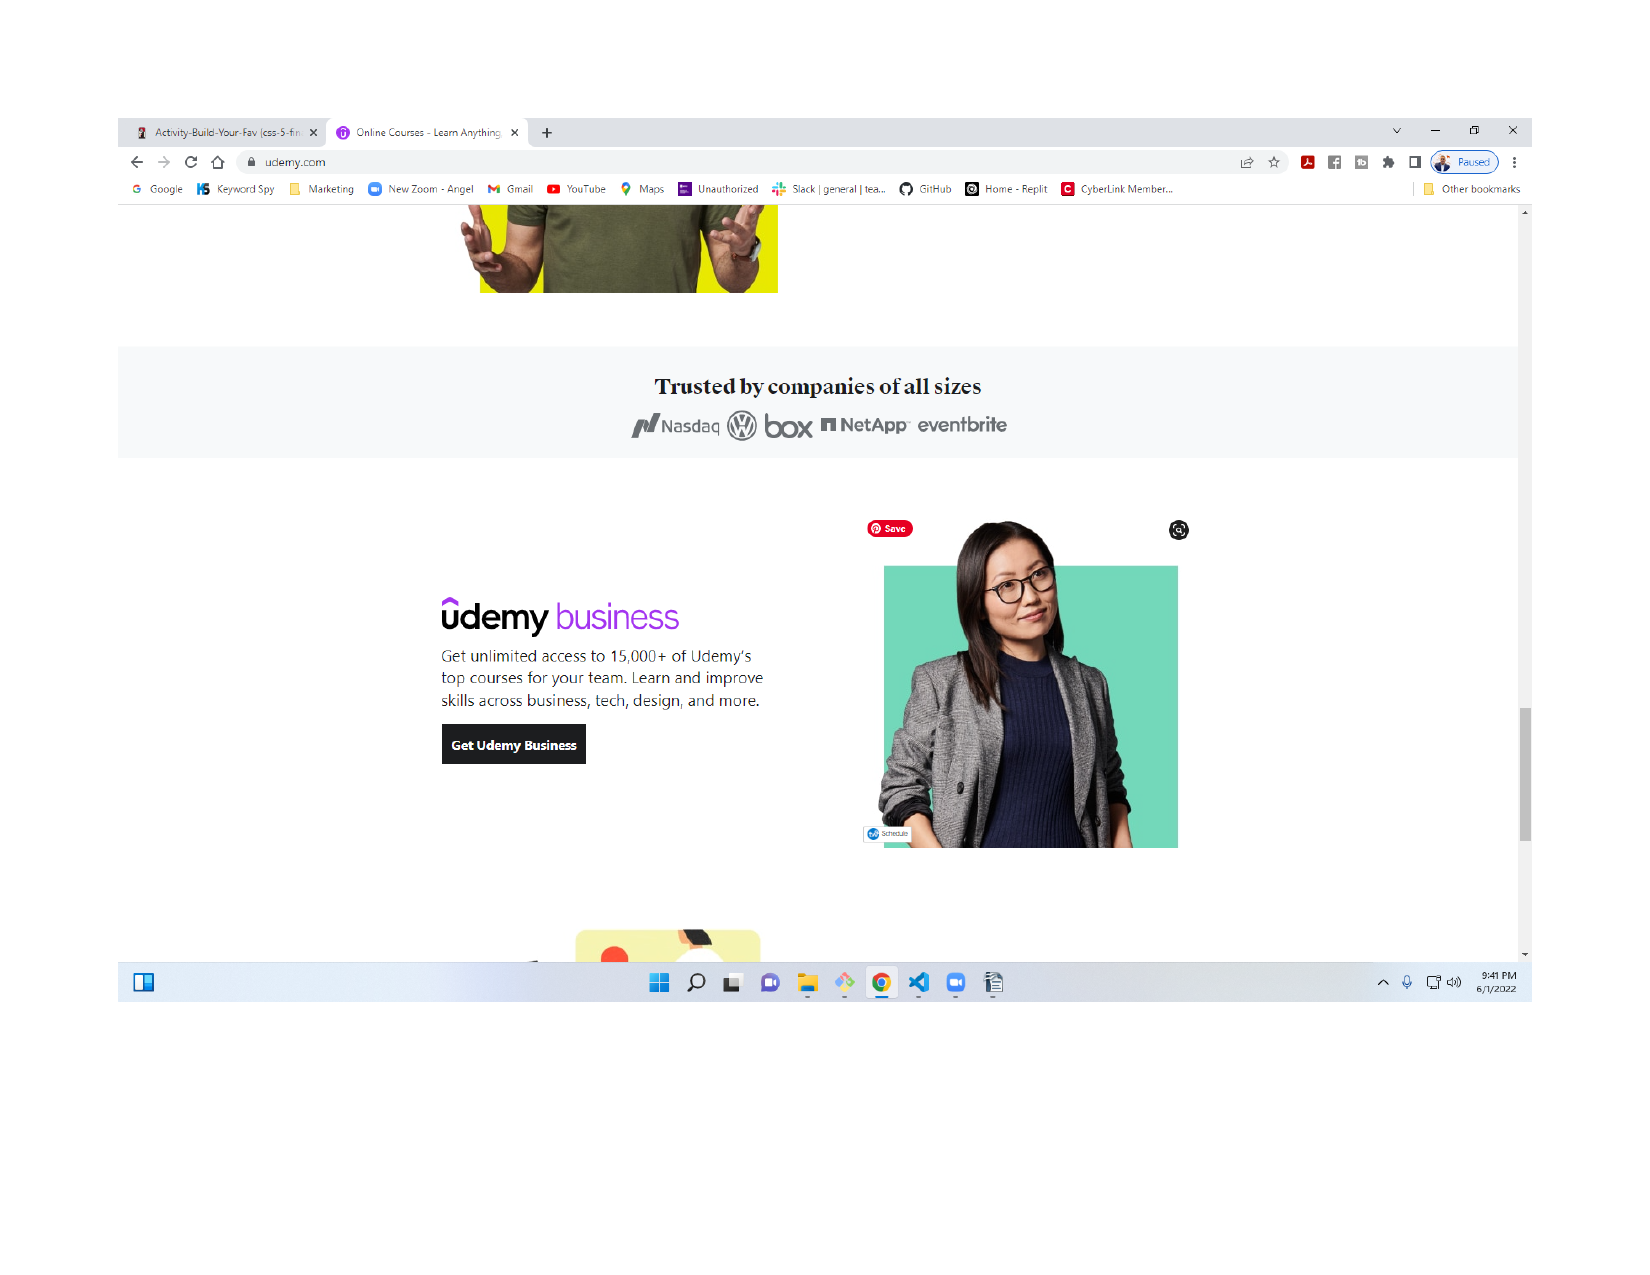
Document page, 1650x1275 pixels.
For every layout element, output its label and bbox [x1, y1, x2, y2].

picture [118, 118, 1532, 1002]
